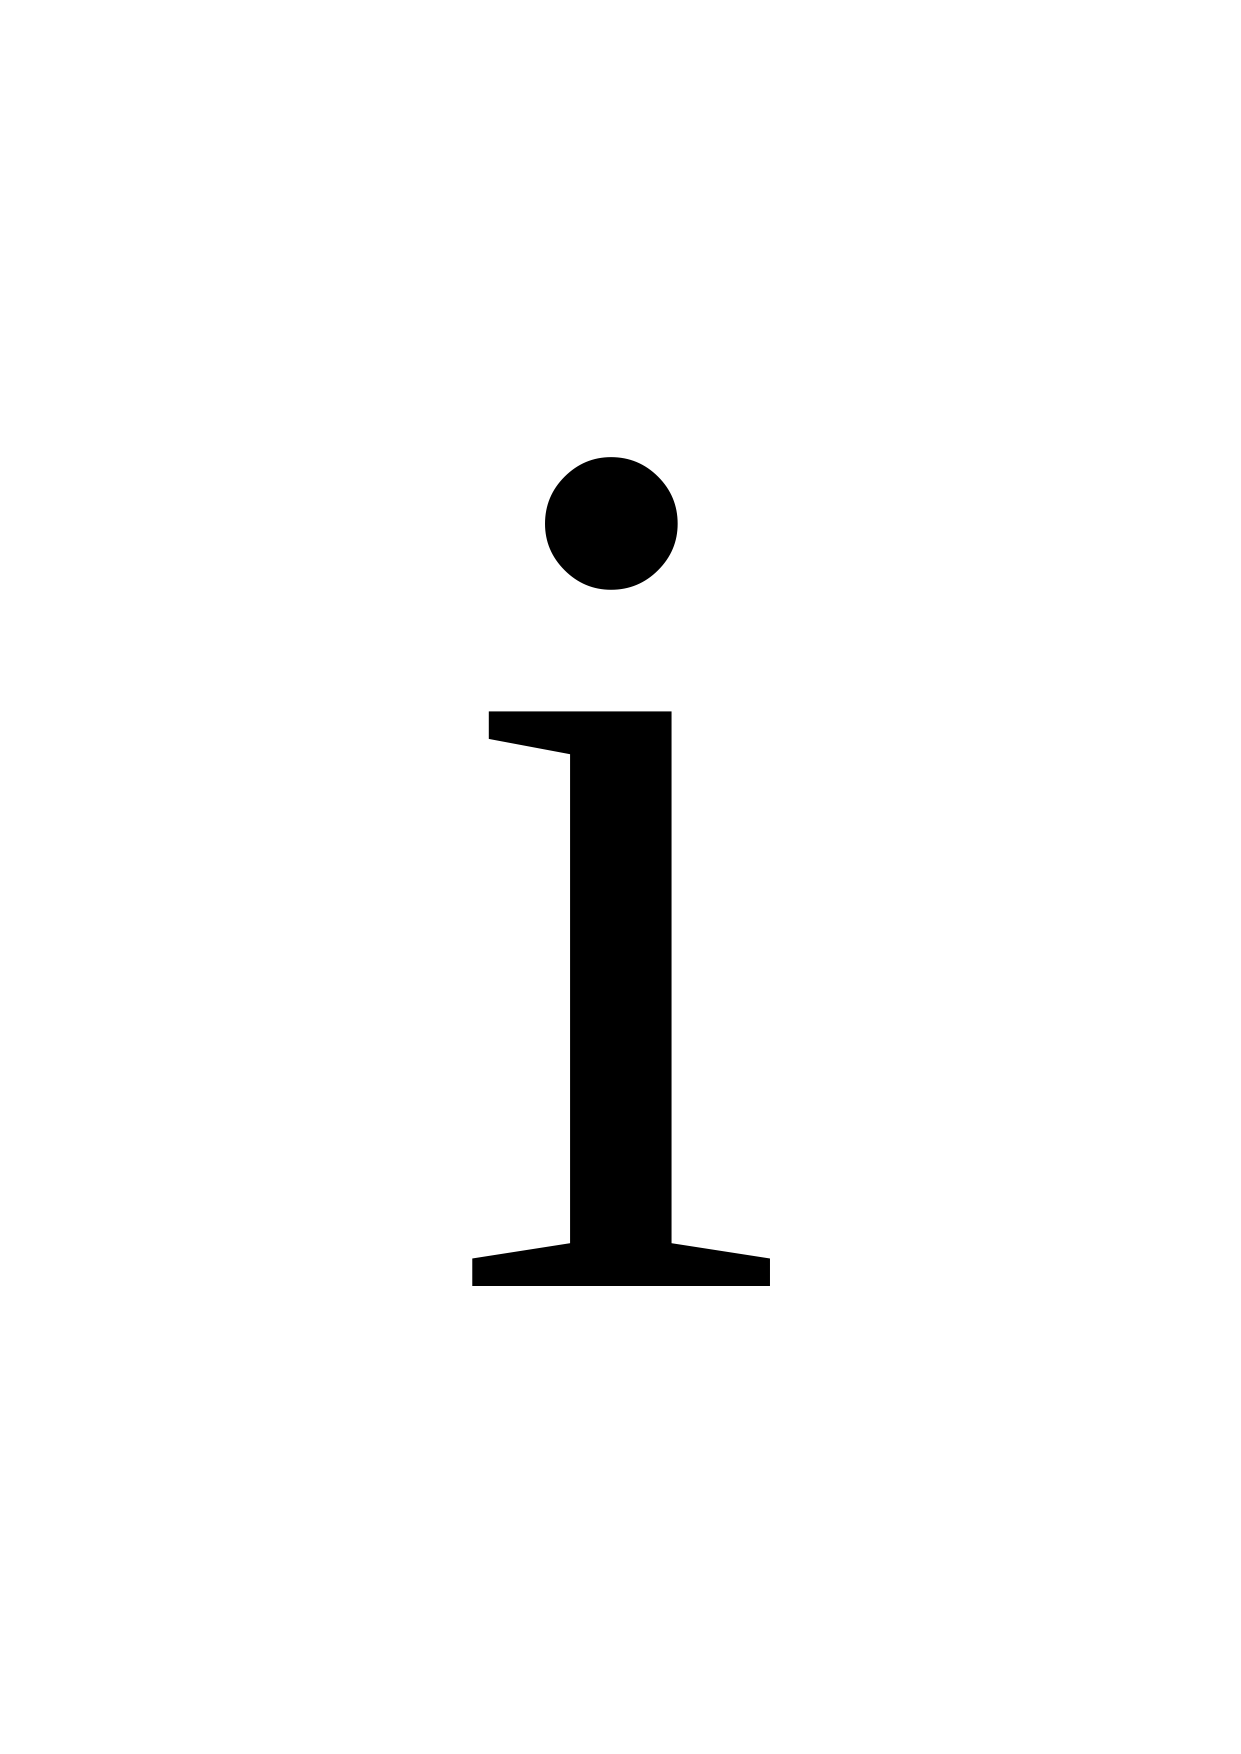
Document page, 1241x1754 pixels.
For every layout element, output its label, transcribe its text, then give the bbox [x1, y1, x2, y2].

text i [118, 118, 1122, 1558]
